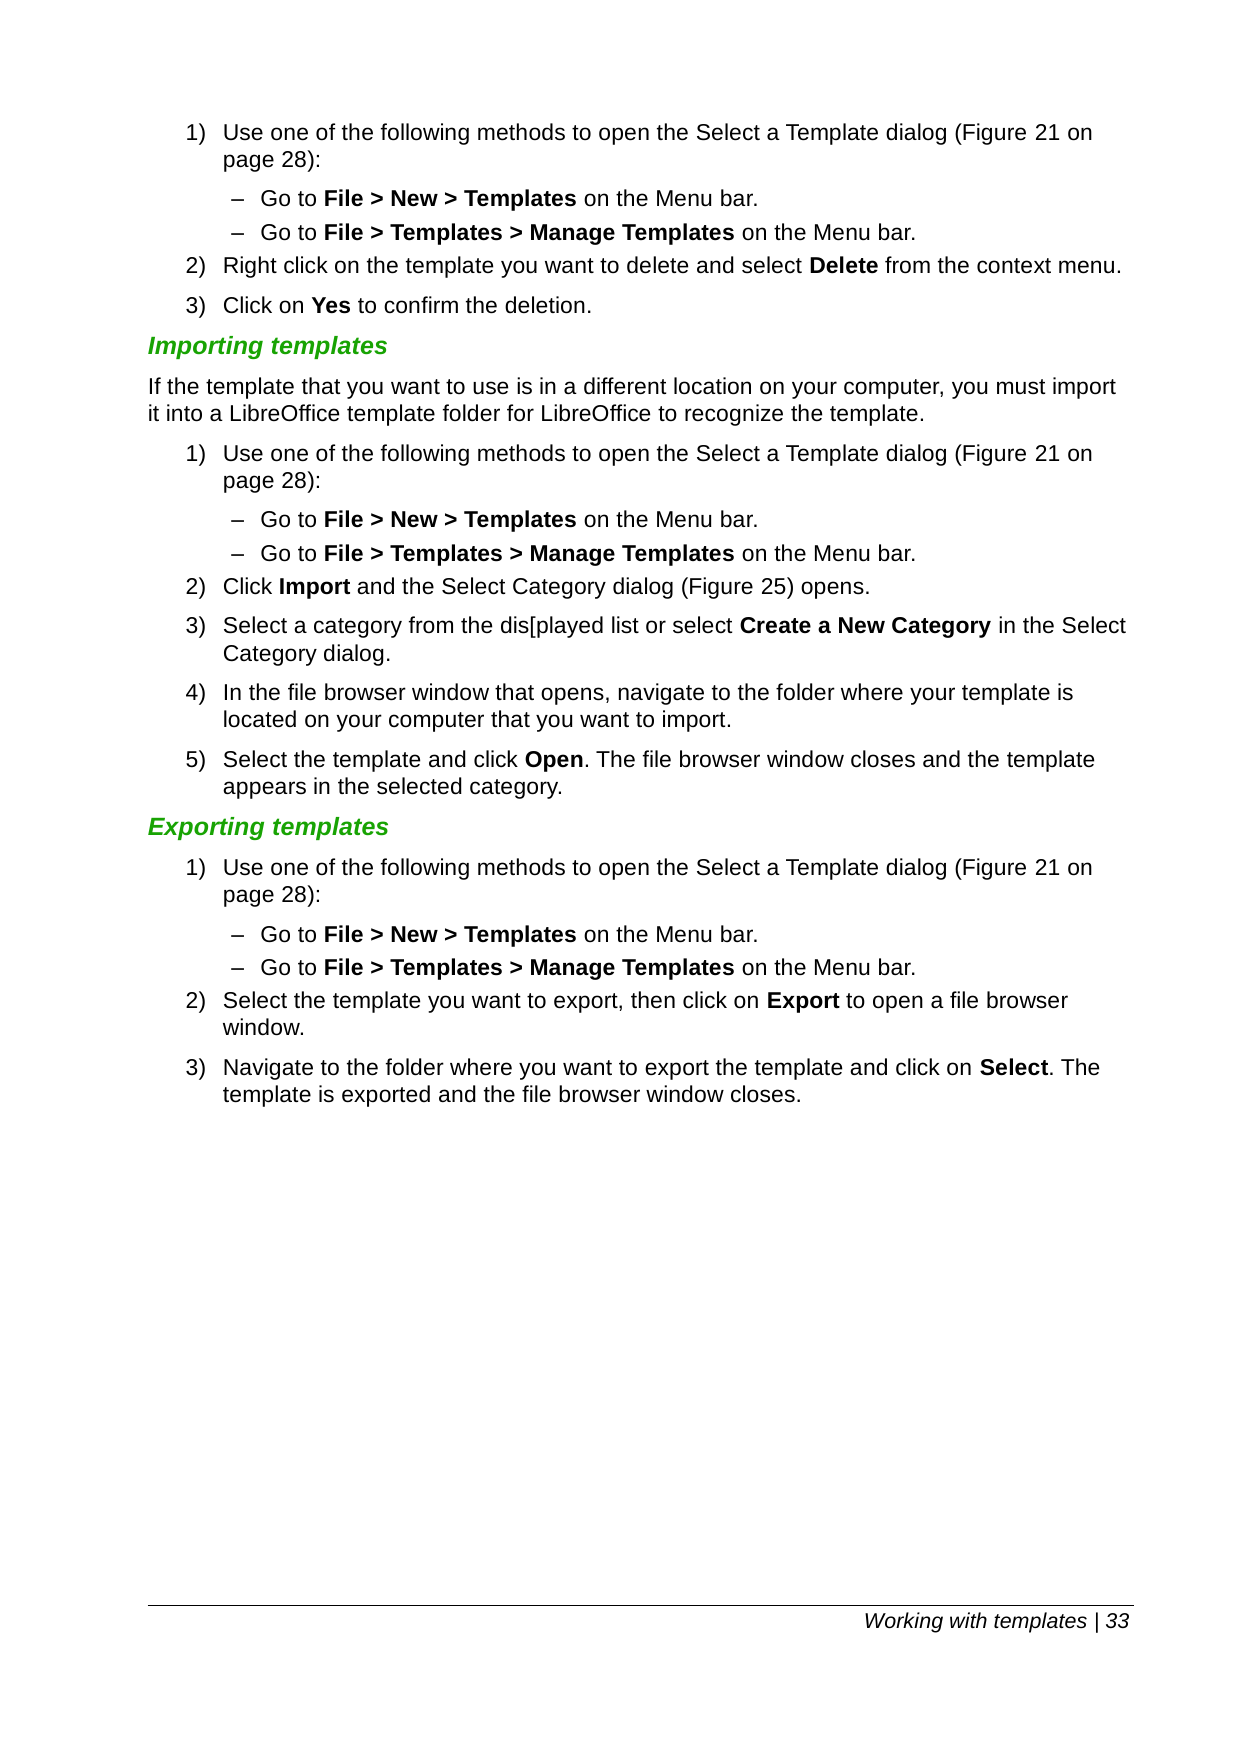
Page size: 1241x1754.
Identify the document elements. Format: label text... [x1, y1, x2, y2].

list Select a category from the dis[played list or select Create a New Category in the Select Category dialog. [206, 612, 1134, 666]
list Right click on the template you want to delete and select Delete from the context menu. [206, 251, 1134, 278]
list Use one of the following methods to open the Select a Template dialog (Figure 21 on page 27): [206, 853, 1134, 907]
list Go to File > Templates > Manage Templates on the Menu bar. [231, 218, 1134, 245]
list In the file browser window that opens, navigate to the folder where your template is located on your computer that you want to import. [206, 678, 1134, 733]
list Use one of the following methods to open the Select a Template dialog (Figure 21 on page 27): [206, 118, 1134, 172]
list Go to File > Templates > Manage Templates on the Menu bar. [231, 539, 1134, 566]
text If the template that you want to use is in a different location on your computer, you must import it into a LibreOffice template folder for LibreOffice to recognize the template. [148, 372, 1134, 426]
list Click on Yes to confirm the deletion. [206, 291, 1134, 318]
list Go to File > New > Templates on the Menu bar. [231, 185, 1134, 212]
list Go to File > New > Templates on the Menu bar. [231, 920, 1134, 947]
list Select the template and click Open. The file browser window closes and the template appears in the selected category. [206, 745, 1134, 799]
subtitle Exporting templates [148, 812, 1134, 841]
list Navigate to the folder where you want to export the template and click on Select. The template is exported and the file browser window closes. [206, 1053, 1134, 1107]
subtitle Importing templates [148, 331, 1134, 360]
list Go to File > New > Templates on the Menu bar. [231, 506, 1134, 533]
list Click Import and the Select Category dialog (Figure 25) opens. [206, 572, 1134, 599]
list Go to File > Templates > Manage Templates on the Menu bar. [231, 953, 1134, 980]
list Select the template you want to export, then click on Export to open a file browser window. [206, 987, 1134, 1041]
list Use one of the following methods to open the Select a Template dialog (Figure 21 on page 27): [206, 439, 1134, 493]
